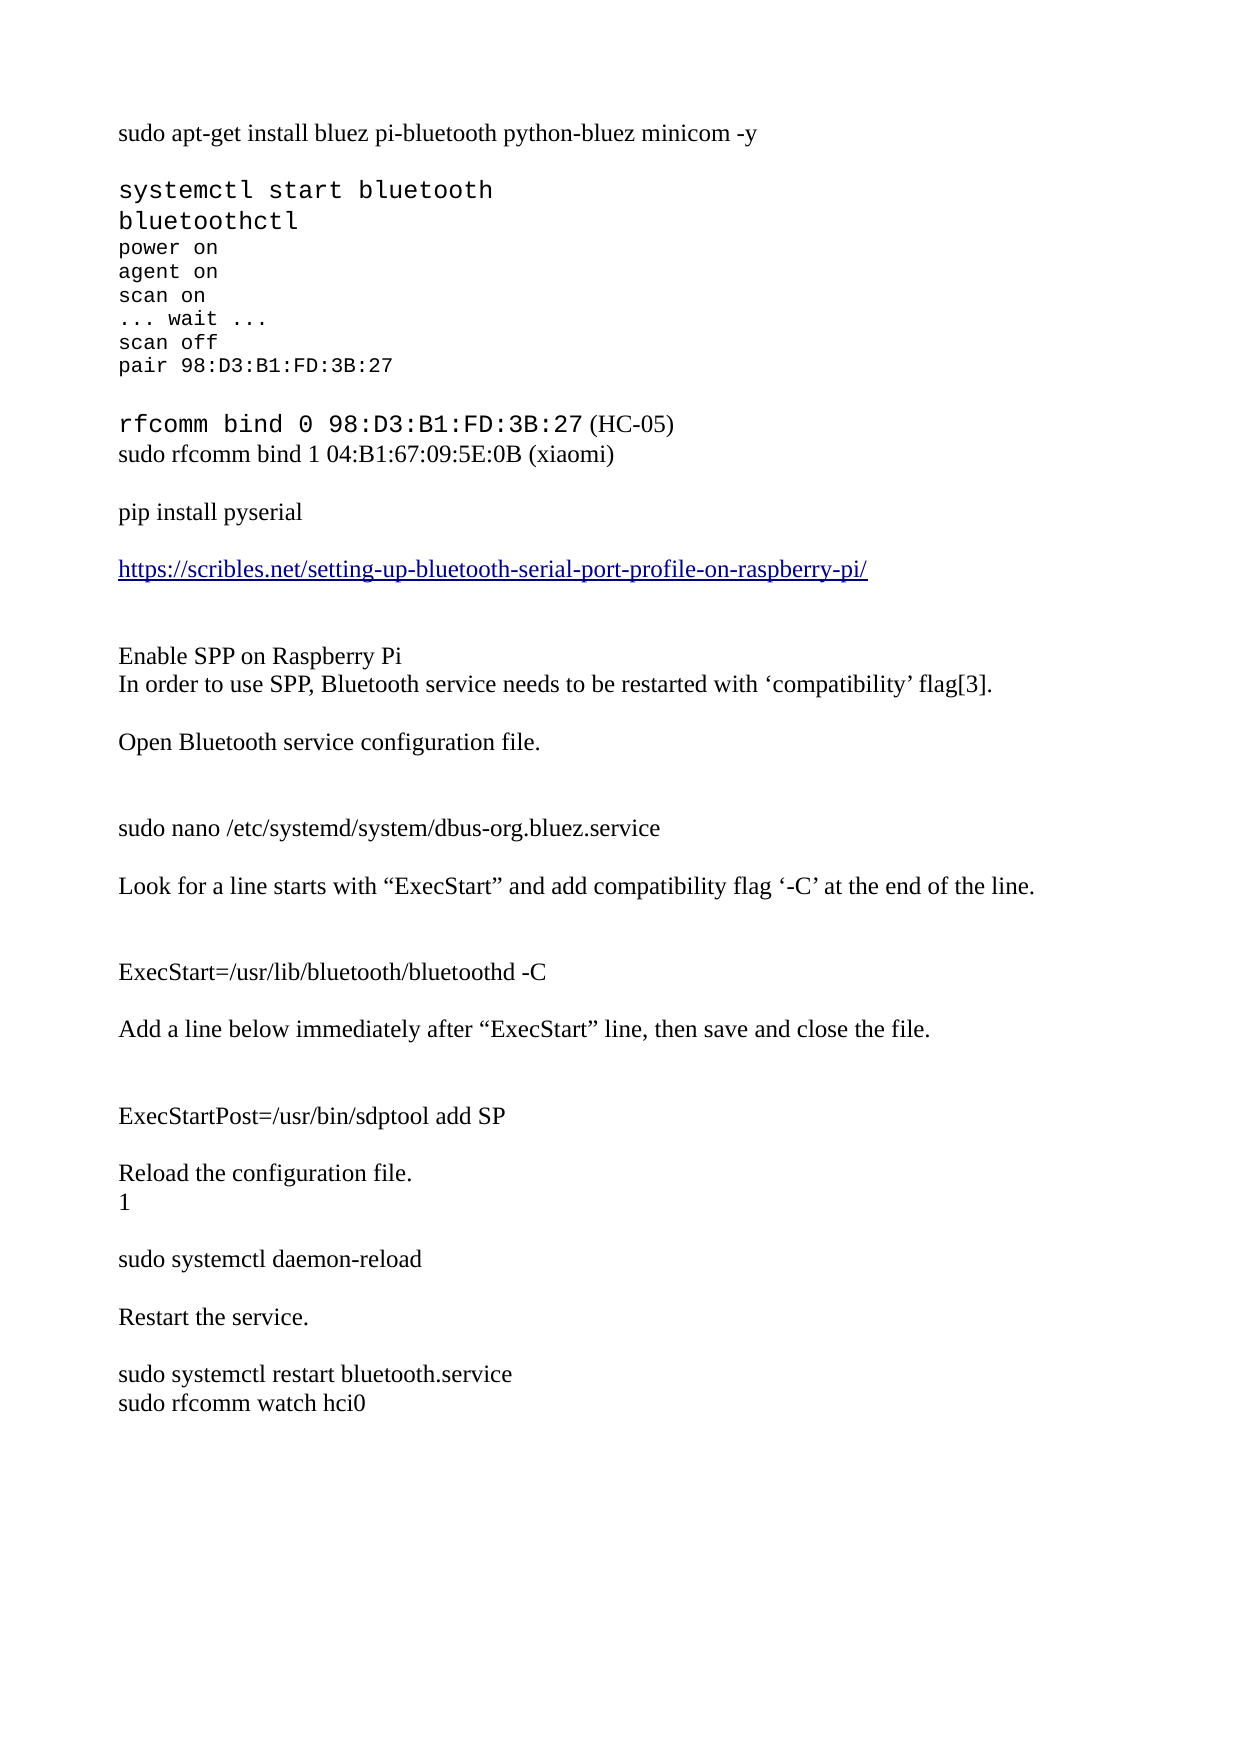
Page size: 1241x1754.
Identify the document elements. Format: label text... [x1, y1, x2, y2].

text ExecStartPost=/usr/bin/sdptool add SP [118, 1101, 1122, 1129]
text ... wait ... [118, 308, 1122, 332]
text power on [118, 237, 1122, 261]
text scan off [118, 332, 1122, 356]
text In order to use SPP, Bluetooth service needs to be restarted with ‘compatibility’ flag[3]. [118, 669, 1122, 698]
text ExecStart=/usr/lib/bluetooth/bluetoothd -C [118, 957, 1122, 986]
text sudo rfcomm watch hci0 [118, 1388, 1122, 1417]
text Restart the service. [118, 1302, 1122, 1331]
text Enable SPP on Raspberry Pi [118, 641, 1122, 669]
text Look for a line starts with “ExecStart” and add compatibility flag ‘-C’ at the end of the line. [118, 871, 1122, 899]
text sudo apt-get install bluez pi-bluetooth python-bluez minicom -y [118, 118, 1122, 147]
text scan on [118, 284, 1122, 308]
text 1 [118, 1187, 1122, 1216]
text sudo systemctl daemon-reload [118, 1244, 1122, 1273]
text agent on [118, 261, 1122, 284]
text https://scribles.net/setting-up-bluetooth-serial-port-profile-on-raspberry-pi/ [118, 554, 1122, 583]
text Add a line below immediately after “ExecStart” line, then save and close the file. [118, 1014, 1122, 1043]
text Open Bluetooth service configuration file. [118, 727, 1122, 756]
text pip install pyserial [118, 497, 1122, 526]
text sudo nano /etc/systemd/system/dbus-org.bluez.service [118, 813, 1122, 842]
text systemctl start bluetooth [118, 176, 1122, 206]
text rfcomm bind 0 98:D3:B1:FD:3B:27 (HC-05) [118, 409, 1122, 439]
text Reload the configuration file. [118, 1158, 1122, 1187]
text bluetoothctl [118, 206, 1122, 237]
text sudo rfcomm bind 1 04:B1:67:09:5E:0B (xiaomi) [118, 439, 1122, 468]
text sudo systemctl restart bluetooth.service [118, 1359, 1122, 1388]
text pair 98:D3:B1:FD:3B:27 [118, 356, 1122, 379]
